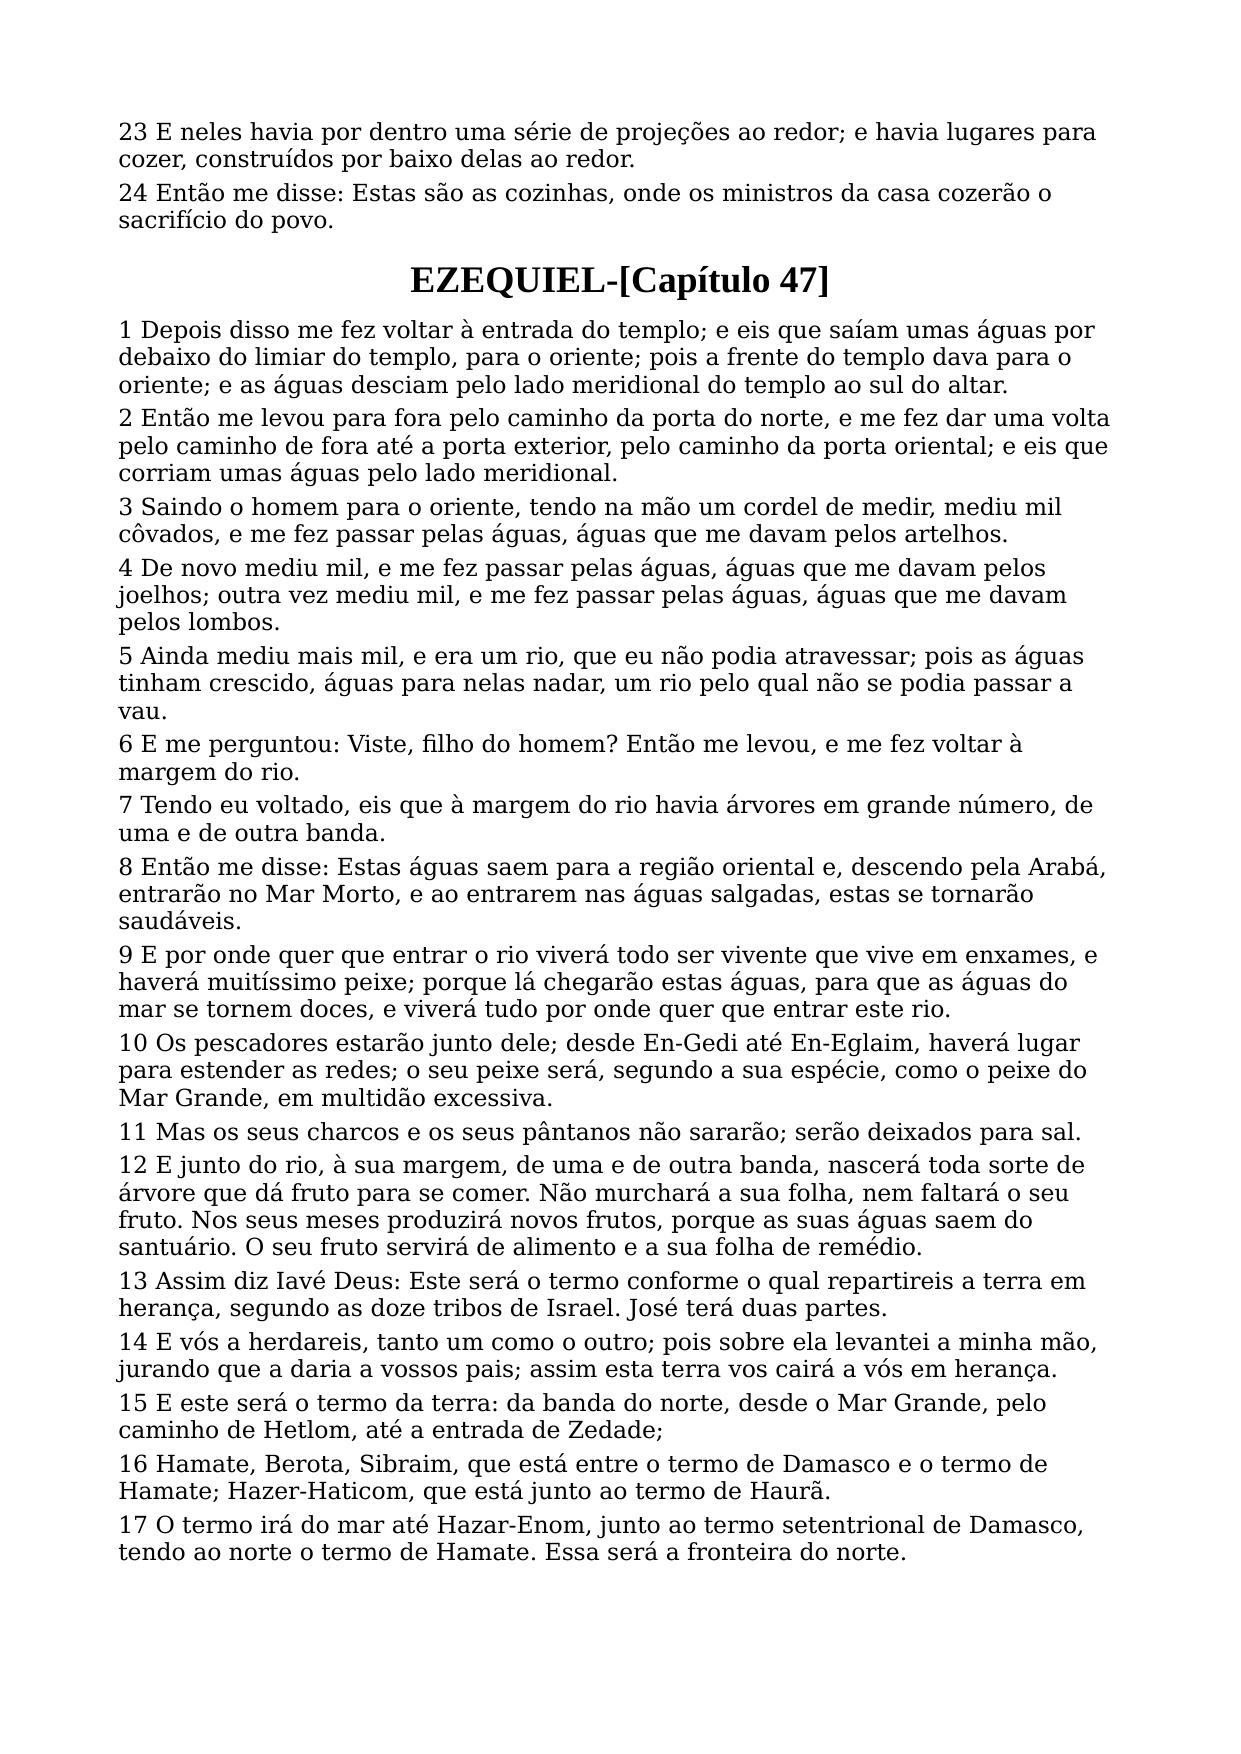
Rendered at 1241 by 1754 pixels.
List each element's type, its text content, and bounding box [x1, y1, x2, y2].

text 12 E junto do rio, à sua margem, de uma e de outra banda, nascerá toda sorte de árvore que dá fruto para se comer. Não murchará a sua folha, nem faltará o seu fruto. Nos seus meses produzirá novos frutos, porque as suas águas saem do santuário. O seu fruto servirá de alimento e a sua folha de remédio. [118, 1152, 1122, 1261]
text 23 E neles havia por dentro uma série de projeções ao redor; e havia lugares para cozer, construídos por baixo delas ao redor. [118, 118, 1122, 173]
text 3 Saindo o homem para o oriente, tendo na mão um cordel de medir, mediu mil côvados, e me fez passar pelas águas, águas que me davam pelos artelhos. [118, 493, 1122, 548]
text 13 Assim diz Iavé Deus: Este será o termo conforme o qual repartireis a terra em herança, segundo as doze tribos de Israel. José terá duas partes. [118, 1267, 1122, 1322]
text 11 Mas os seus charcos e os seus pântanos não sararão; serão deixados para sal. [118, 1118, 1122, 1145]
text 16 Hamate, Berota, Sibraim, que está entre o termo de Damasco e o termo de Hamate; Hazer-Haticom, que está junto ao termo de Haurã. [118, 1451, 1122, 1505]
text 2 Então me levou para fora pelo caminho da porta do norte, e me fez dar uma volta pelo caminho de fora até a porta exterior, pelo caminho da porta oriental; e eis que corriam umas águas pelo lado meridional. [118, 405, 1122, 487]
text 6 E me perguntou: Viste, filho do homem? Então me levou, e me fez voltar à margem do rio. [118, 731, 1122, 786]
text 7 Tendo eu voltado, eis que à margem do rio havia árvores em grande número, de uma e de outra banda. [118, 792, 1122, 847]
text 15 E este será o termo da terra: da banda do norte, desde o Mar Grande, pelo caminho de Hetlom, até a entrada de Zedade; [118, 1389, 1122, 1444]
text 4 De novo mediu mil, e me fez passar pelas águas, águas que me davam pelos joelhos; outra vez mediu mil, e me fez passar pelas águas, águas que me davam pelos lombos. [118, 554, 1122, 636]
subtitle EZEQUIEL-[Capítulo 47] [118, 258, 1122, 301]
text 10 Os pescadores estarão junto dele; desde En-Gedi até En-Eglaim, haverá lugar para estender as redes; o seu peixe será, segundo a sua espécie, como o peixe do Mar Grande, em multidão excessiva. [118, 1030, 1122, 1112]
text 17 O termo irá do mar até Hazar-Enom, junto ao termo setentrional de Damasco, tendo ao norte o termo de Hamate. Essa será a fronteira do norte. [118, 1512, 1122, 1566]
text 8 Então me disse: Estas águas saem para a região oriental e, descendo pela Arabá, entrarão no Mar Morto, e ao entrarem nas águas salgadas, estas se tornarão saudáveis. [118, 853, 1122, 935]
text 24 Então me disse: Estas são as cozinhas, onde os ministros da casa cozerão o sacrifício do povo. [118, 179, 1122, 234]
text 14 E vós a herdareis, tanto um como o outro; pois sobre ela levantei a minha mão, jurando que a daria a vossos pais; assim esta terra vos cairá a vós em herança. [118, 1328, 1122, 1383]
text 5 Ainda mediu mais mil, e era um rio, que eu não podia atravessar; pois as águas tinham crescido, águas para nelas nadar, um rio pelo qual não se podia passar a vau. [118, 643, 1122, 724]
text 1 Depois disso me fez voltar à entrada do templo; e eis que saíam umas águas por debaixo do limiar do templo, para o oriente; pois a frente do templo dava para o oriente; e as águas desciam pelo lado meridional do templo ao sul do altar. [118, 317, 1122, 398]
text 9 E por onde quer que entrar o rio viverá todo ser vivente que vive em enxames, e haverá muitíssimo peixe; porque lá chegarão estas águas, para que as águas do mar se tornem doces, e viverá tudo por onde quer que entrar este rio. [118, 941, 1122, 1023]
